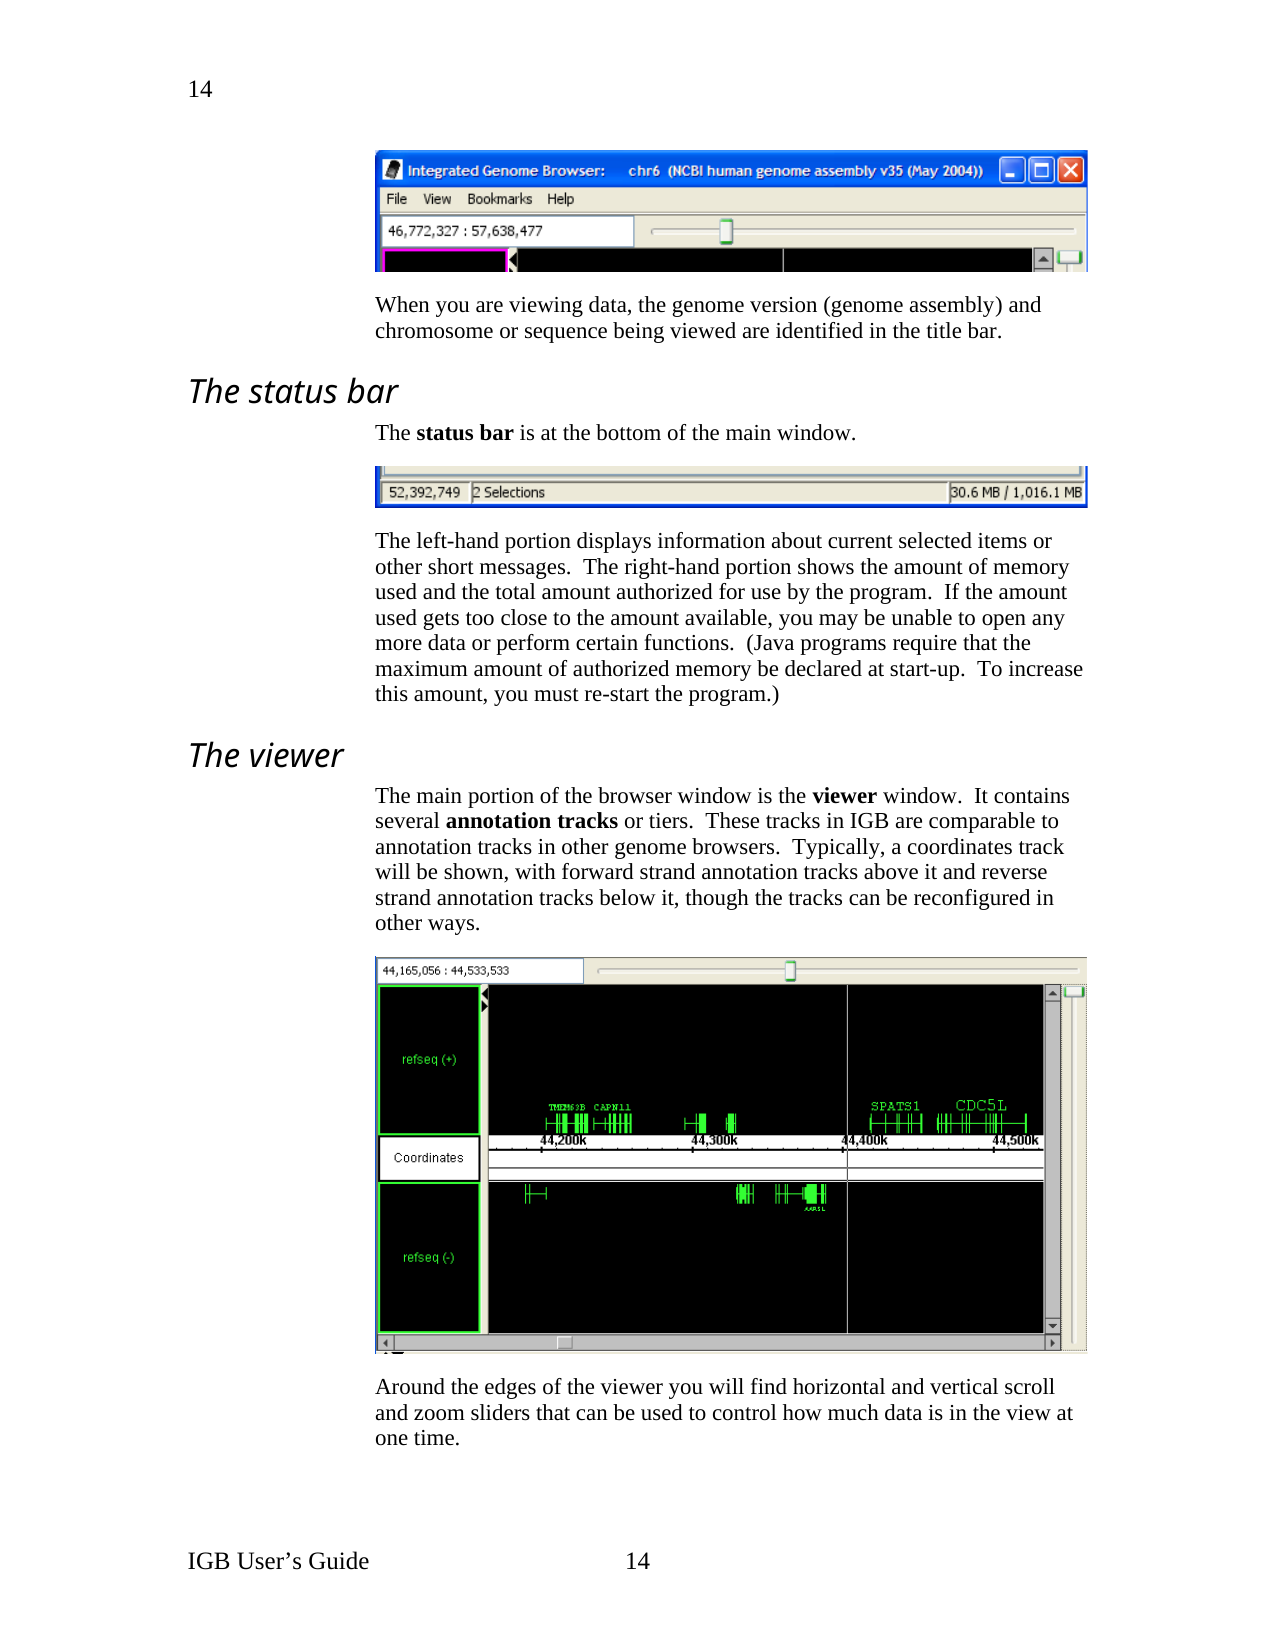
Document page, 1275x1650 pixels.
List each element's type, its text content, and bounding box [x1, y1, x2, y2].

text The left-hand portion displays information about current selected items or other short messages. The right-hand portion shows the amount of memory used and the total amount authorized for use by the program. If the amount used gets too close to the amount available, you may be unable to open any more data or perform certain functions. (Java programs require that the maximum amount of authorized memory be declared at start-up. To increase this amount, you must re-start the program.) [375, 528, 1087, 706]
text Around the edges of the viewer you will find horizontal and vertical scroll and zoom sliders that can be used to control how much data is in the view at one time. [375, 1374, 1087, 1451]
text The status bar is at the bottom of the main window. [375, 420, 1087, 445]
picture [375, 956, 1088, 1354]
subtitle The viewer [187, 731, 1087, 777]
picture [375, 150, 1088, 272]
text When you are viewing data, the genome version (genome assembly) and chromosome or sequence being viewed are identified in the title bar. [375, 292, 1087, 343]
picture [375, 466, 1088, 508]
text The main portion of the browser window is the viewer window. It contains several annotation tracks or tiers. These tracks in IGB are comparable to annotation tracks in other genome browsers. Typically, a coordinates track will be shown, with forward strand annotation tracks above it and reverse strand annotation tracks below it, though the tracks can be reconfigured in other ways. [375, 783, 1087, 936]
subtitle The status bar [187, 368, 1087, 413]
